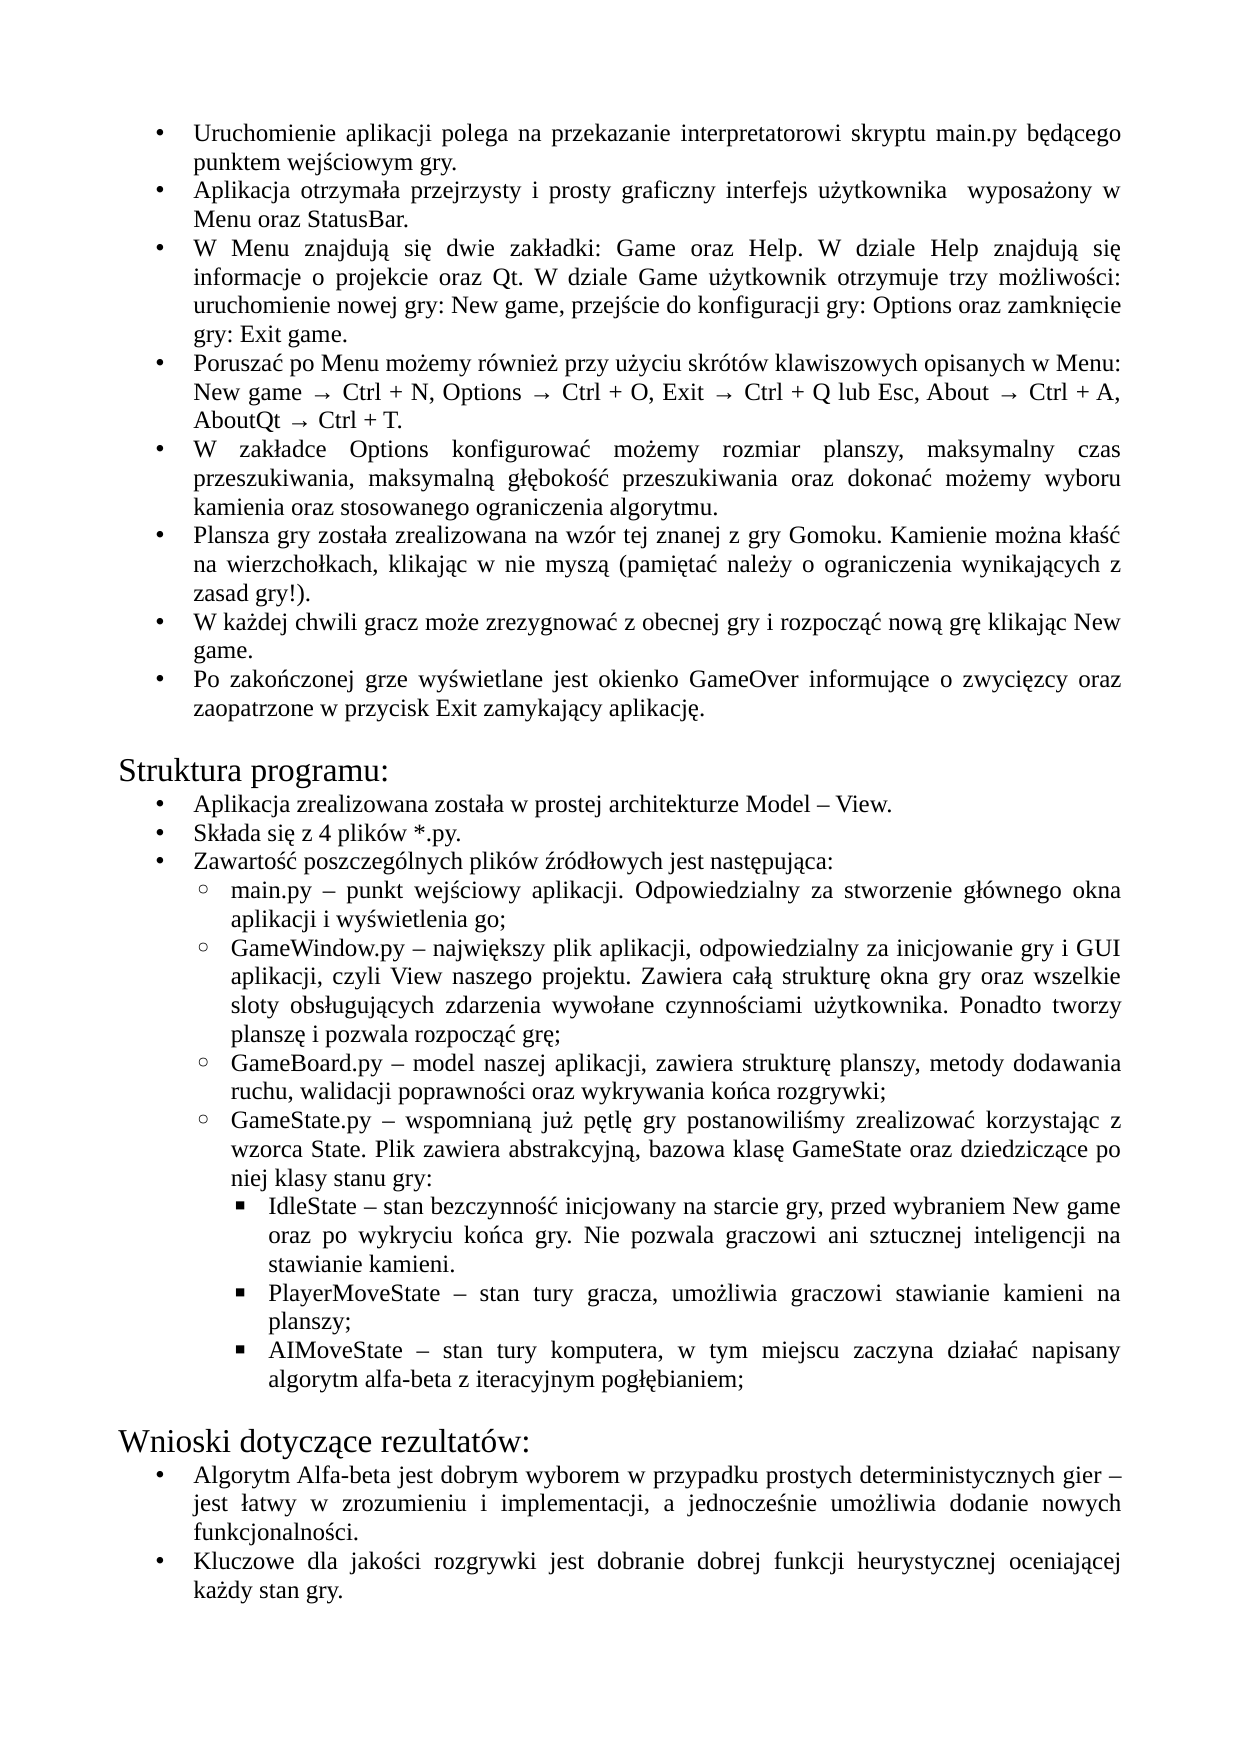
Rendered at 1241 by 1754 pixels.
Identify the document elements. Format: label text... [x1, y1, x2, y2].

list W zakładce Options konfigurować możemy rozmiar planszy, maksymalny czas przeszukiwania, maksymalną głębokość przeszukiwania oraz dokonać możemy wyboru kamienia oraz stosowanego ograniczenia algorytmu. [156, 434, 1122, 521]
list Po zakończonej grze wyświetlane jest okienko GameOver informujące o zwycięzcy oraz zaopatrzone w przycisk Exit zamykający aplikację. [156, 664, 1122, 722]
text Wnioski dotyczące rezultatów: [118, 1421, 1122, 1460]
list AIMoveState – stan tury komputera, w tym miejscu zaczyna działać napisany algorytm alfa-beta z iteracyjnym pogłębianiem; [231, 1335, 1122, 1393]
list main.py – punkt wejściowy aplikacji. Odpowiedzialny za stworzenie głównego okna aplikacji i wyświetlenia go; [193, 875, 1122, 933]
list Kluczowe dla jakości rozgrywki jest dobranie dobrej funkcji heurystycznej oceniającej każdy stan gry. [156, 1546, 1122, 1603]
list GameState.py – wspomnianą już pętlę gry postanowiliśmy zrealizować korzystając z wzorca State. Plik zawiera abstrakcyjną, bazowa klasę GameState oraz dziedziczące po niej klasy stanu gry: [193, 1105, 1122, 1191]
list Składa się z 4 plików *.py. [156, 818, 1122, 846]
list PlayerMoveState – stan tury gracza, umożliwia graczowi stawianie kamieni na planszy; [231, 1278, 1122, 1335]
list IdleState – stan bezczynność inicjowany na starcie gry, przed wybraniem New game oraz po wykryciu końca gry. Nie pozwala graczowi ani sztucznej inteligencji na stawianie kamieni. [231, 1191, 1122, 1278]
list Algorytm Alfa-beta jest dobrym wyborem w przypadku prostych deterministycznych gier – jest łatwy w zrozumieniu i implementacji, a jednocześnie umożliwia dodanie nowych funkcjonalności. [156, 1460, 1122, 1546]
list Aplikacja otrzymała przejrzysty i prosty graficzny interfejs użytkownika wyposażony w Menu oraz StatusBar. [156, 176, 1122, 233]
list W każdej chwili gracz może zrezygnować z obecnej gry i rozpocząć nową grę klikając New game. [156, 607, 1122, 664]
text Struktura programu: [118, 751, 1122, 789]
list GameWindow.py – największy plik aplikacji, odpowiedzialny za inicjowanie gry i GUI aplikacji, czyli View naszego projektu. Zawiera całą strukturę okna gry oraz wszelkie sloty obsługujących zdarzenia wywołane czynnościami użytkownika. Ponadto tworzy planszę i pozwala rozpocząć grę; [193, 933, 1122, 1048]
list GameBoard.py – model naszej aplikacji, zawiera strukturę planszy, metody dodawania ruchu, walidacji poprawności oraz wykrywania końca rozgrywki; [193, 1048, 1122, 1105]
list Poruszać po Menu możemy również przy użyciu skrótów klawiszowych opisanych w Menu: New game → Ctrl + N, Options → Ctrl + O, Exit → Ctrl + Q lub Esc, About → Ctrl + A, AboutQt → Ctrl + T. [156, 348, 1122, 434]
list Uruchomienie aplikacji polega na przekazanie interpretatorowi skryptu main.py będącego punktem wejściowym gry. [156, 118, 1122, 176]
list Aplikacja zrealizowana została w prostej architekturze Model – View. [156, 789, 1122, 818]
list Zawartość poszczególnych plików źródłowych jest następująca: [156, 846, 1122, 875]
list Plansza gry została zrealizowana na wzór tej znanej z gry Gomoku. Kamienie można kłaść na wierzchołkach, klikając w nie myszą (pamiętać należy o ograniczenia wynikających z zasad gry!). [156, 521, 1122, 607]
list W Menu znajdują się dwie zakładki: Game oraz Help. W dziale Help znajdują się informacje o projekcie oraz Qt. W dziale Game użytkownik otrzymuje trzy możliwości: uruchomienie nowej gry: New game, przejście do konfiguracji gry: Options oraz zamknięcie gry: Exit game. [156, 233, 1122, 348]
